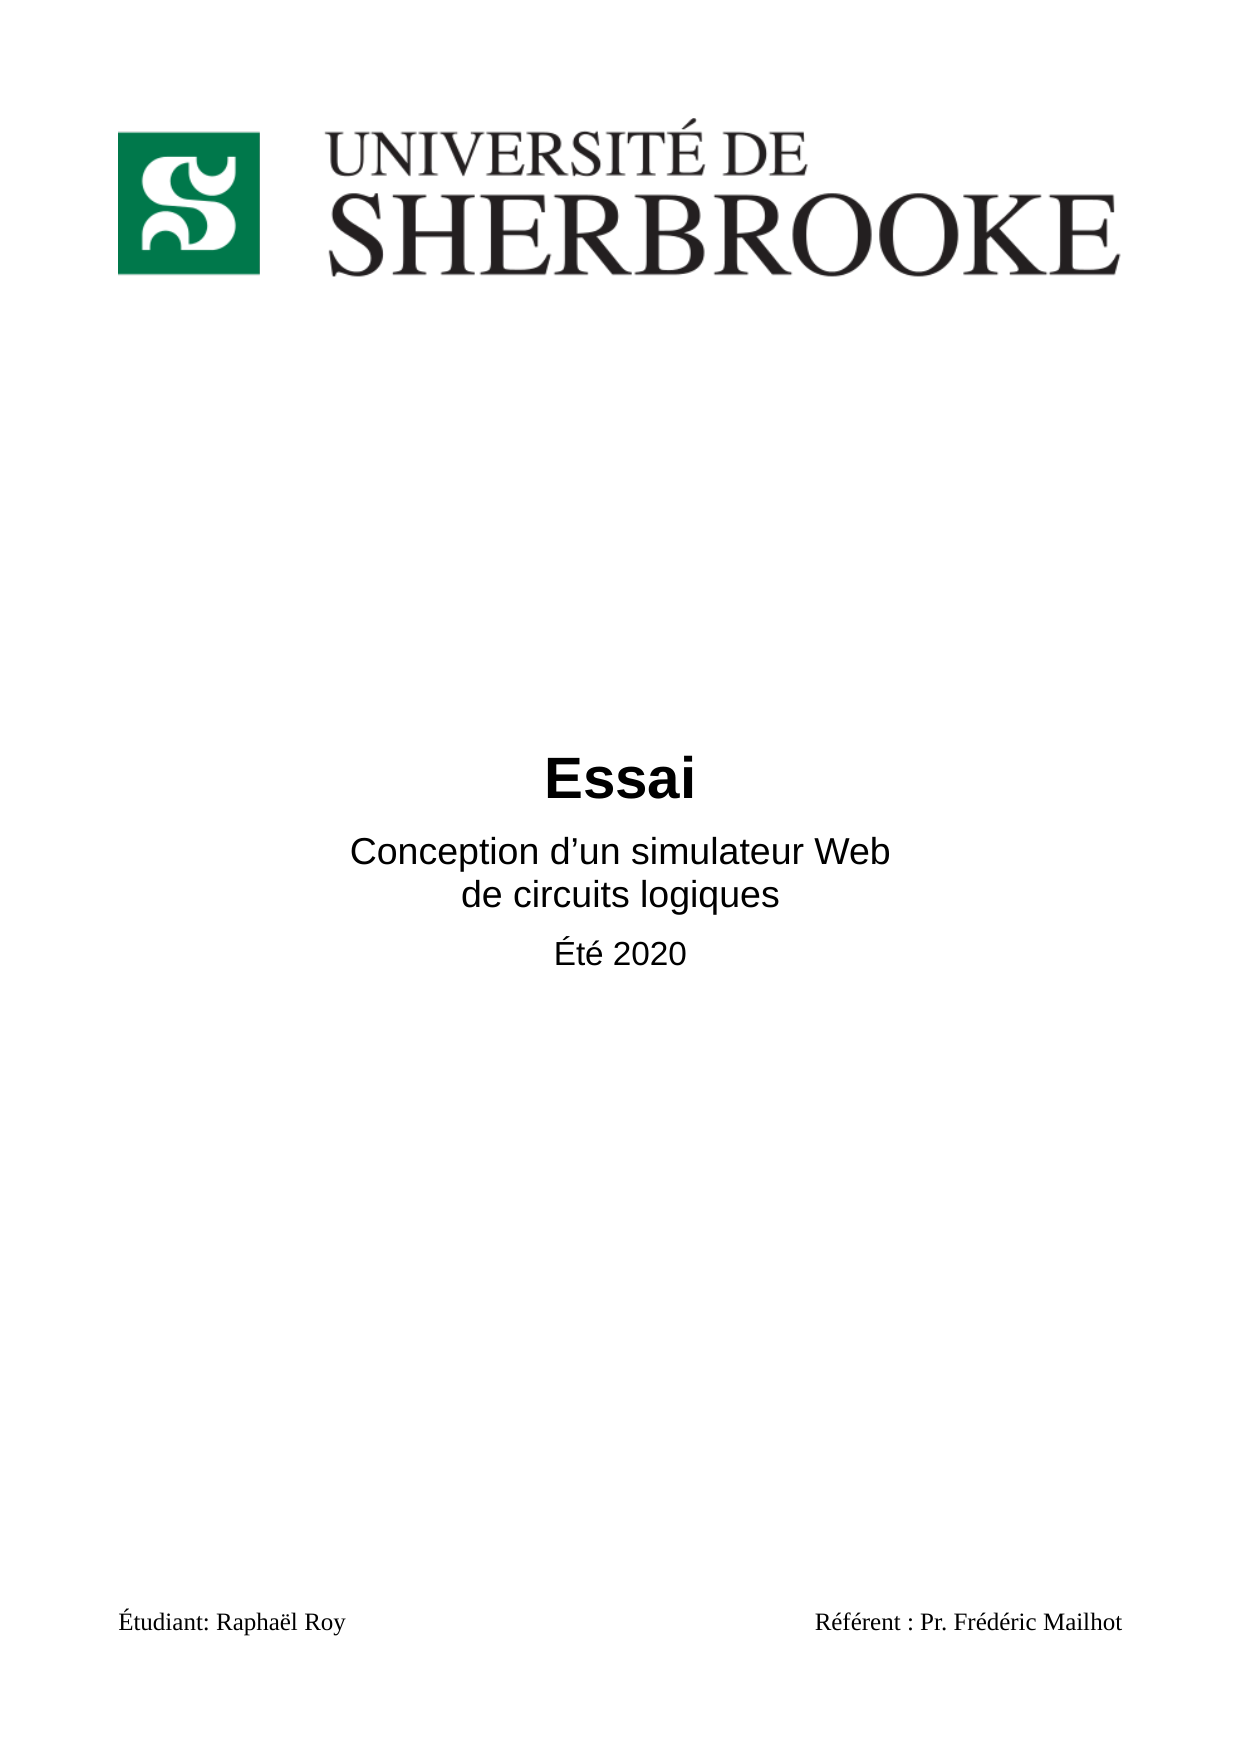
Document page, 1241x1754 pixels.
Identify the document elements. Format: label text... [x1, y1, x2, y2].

subtitle Été 2020 [341, 934, 899, 973]
subtitle Conception d’un simulateur Web de circuits logiques [341, 829, 899, 915]
title Essai [341, 743, 899, 810]
picture [118, 118, 1123, 279]
